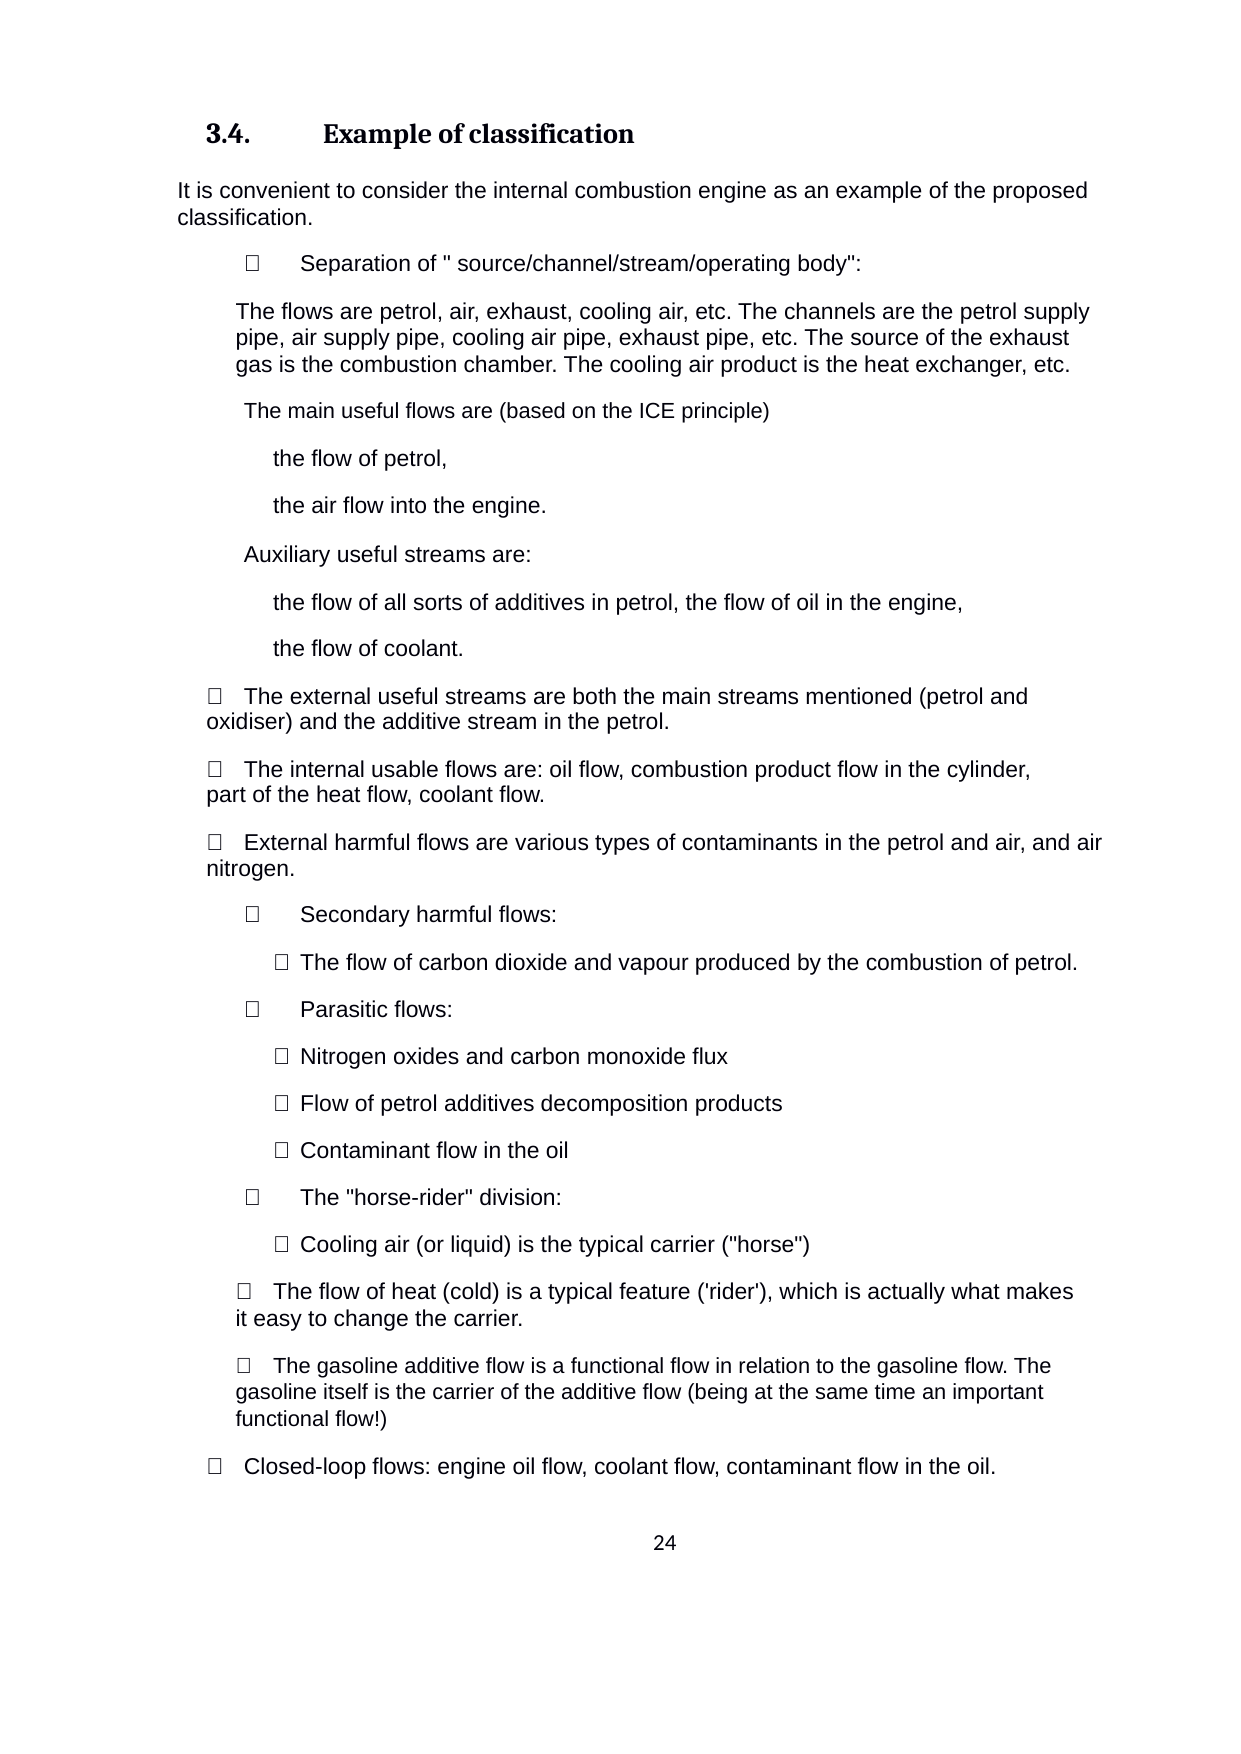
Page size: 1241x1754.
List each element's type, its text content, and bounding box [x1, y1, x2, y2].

list External harmful flows are various types of contaminants in the petrol and air, and air nitrogen. [206, 831, 1139, 881]
text 24 [150, 1528, 1179, 1556]
text the flow of all sorts of additives in petrol, the flow of oil in the engine, the flow of coolant. [273, 589, 996, 661]
list Closed-loop flows: engine oil flow, coolant flow, contaminant flow in the oil. [206, 1454, 1106, 1479]
text The main useful flows are (based on the ICE principle) [244, 398, 1139, 424]
list The "horse-rider" division: [244, 1184, 1139, 1210]
list Parasitic flows: [244, 996, 1139, 1022]
list Flow of petrol additives decomposition products [273, 1090, 1139, 1116]
list The flow of heat (cold) is a typical feature ('rider'), which is actually what makes it easy to change the carrier. [235, 1279, 1089, 1331]
list The flow of carbon dioxide and vapour produced by the combustion of petrol. [273, 948, 1139, 975]
text Auxiliary useful streams are: [244, 541, 1139, 567]
list Cooling air (or liquid) is the typical carrier ("horse") [273, 1231, 1139, 1257]
text the flow of petrol, [273, 445, 1139, 471]
list Contaminant flow in the oil [273, 1137, 1139, 1163]
list Nitrogen oxides and carbon monoxide flux [273, 1043, 1139, 1069]
list Separation of " source/channel/stream/operating body": [244, 250, 1139, 277]
list The internal usable flows are: oil flow, combustion product flow in the cylinder, part of the heat flow, coolant flow. [206, 757, 1056, 808]
text The flows are petrol, air, exhaust, cooling air, etc. The channels are the petrol supply pipe, air supply pipe, cooling air pipe, exhaust pipe, etc. The source of the exhaust gas is the combustion chamber. The cooling air product is the heat exchanger, etc. [235, 298, 1104, 377]
text It is convenient to consider the internal combustion engine as an example of the proposed classification. [177, 178, 1127, 230]
list Secondary harmful flows: [244, 901, 1139, 928]
text the air flow into the engine. [273, 492, 1139, 518]
list The gasoline additive flow is a functional flow in relation to the gasoline flow. The gasoline itself is the carrier of the additive flow (being at the same time an important functional flow!) [235, 1353, 1071, 1431]
list The external useful streams are both the main streams mentioned (petrol and oxidiser) and the additive stream in the petrol. [206, 684, 1060, 734]
text 3.4. Example of classification [206, 118, 1139, 151]
